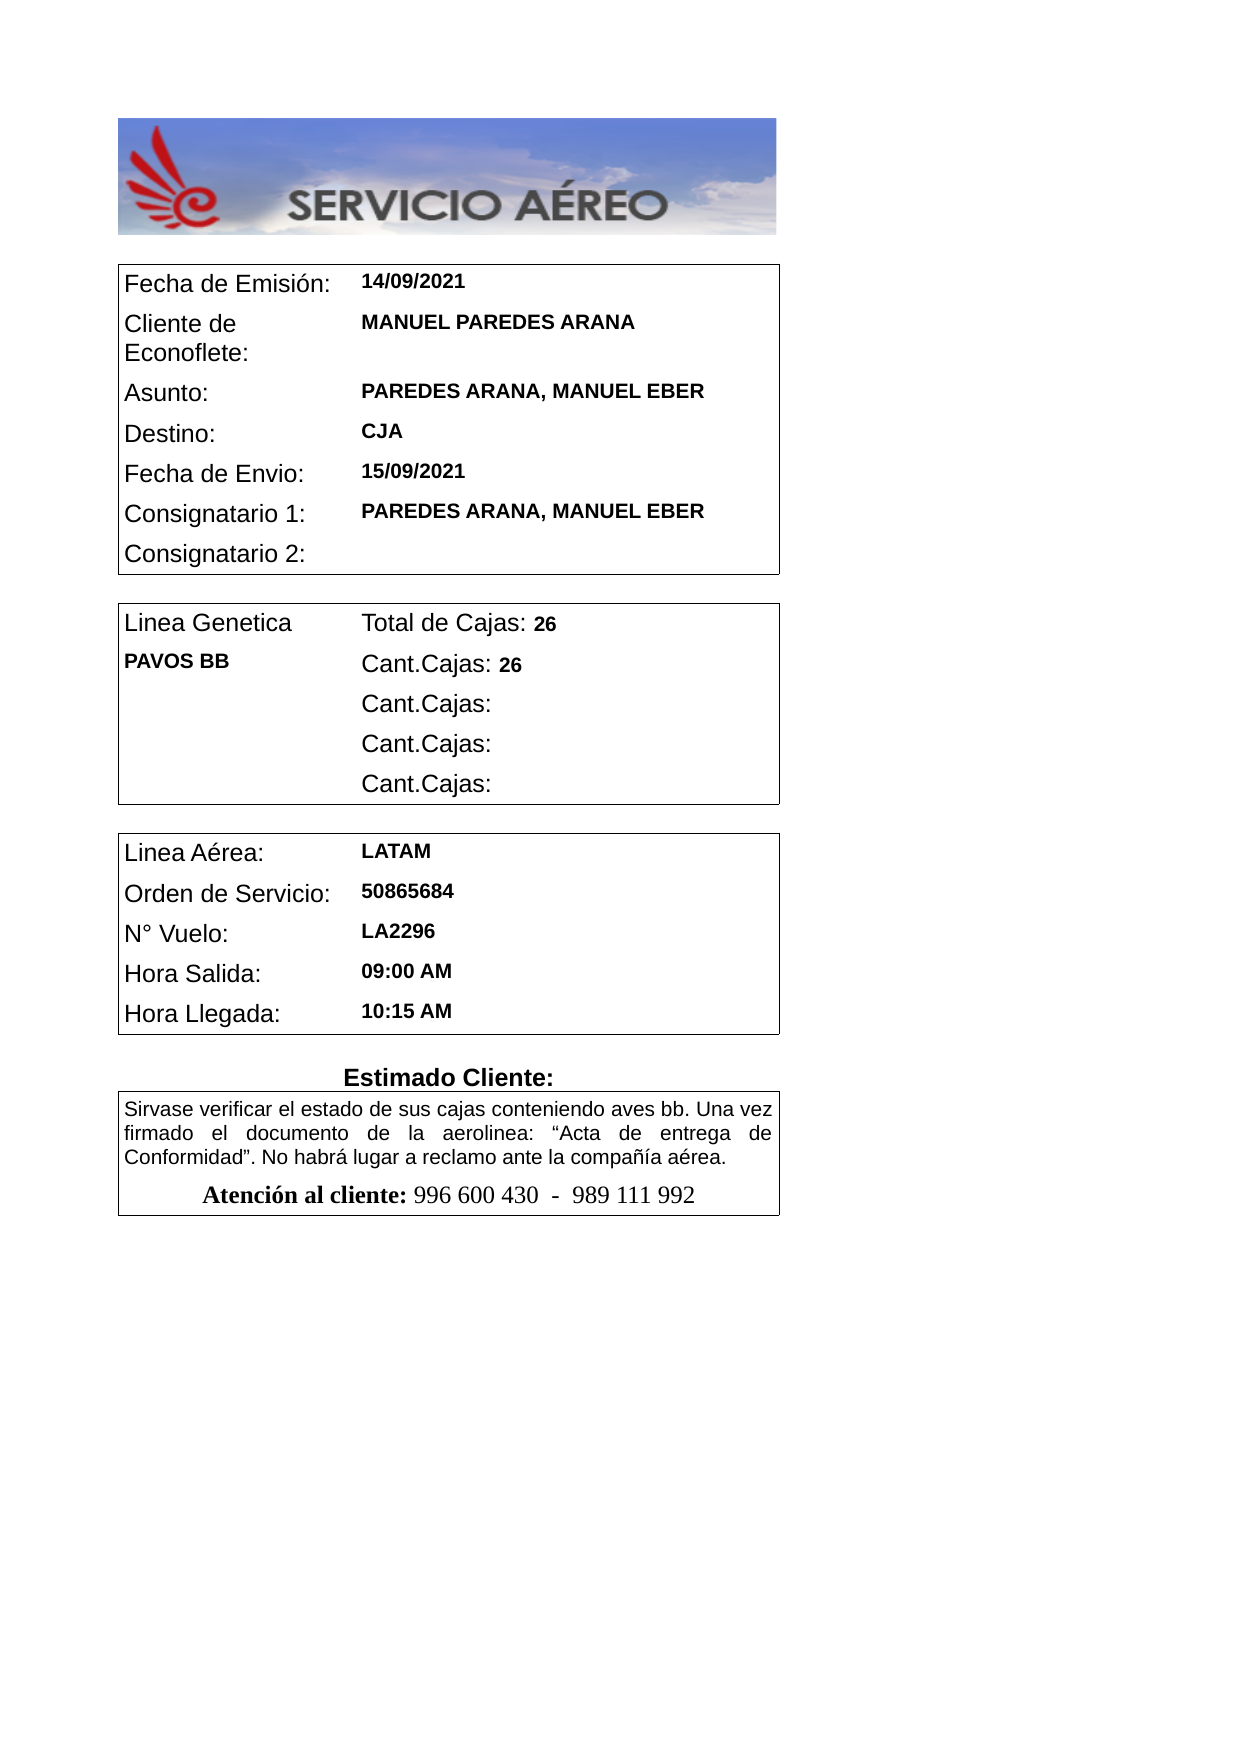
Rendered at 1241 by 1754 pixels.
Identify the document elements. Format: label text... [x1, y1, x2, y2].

table_cell 09:00 AM [356, 953, 779, 993]
table_cell Cant.Cajas: [356, 723, 779, 763]
picture [118, 118, 777, 235]
table_cell 10:15 AM [356, 994, 779, 1034]
table_cell MANUEL PAREDES ARANA [356, 304, 779, 373]
table_cell N° Vuelo: [119, 913, 356, 953]
table_cell 50865684 [356, 873, 779, 913]
table_header Fecha de Emisión: [119, 265, 356, 304]
table_cell Total de Cajas: 26 [356, 604, 779, 643]
table_cell Consignatario 2: [119, 534, 356, 574]
table_cell [118, 805, 356, 833]
table_header 14/09/2021 [356, 265, 779, 304]
table_cell CJA [356, 413, 779, 453]
table_cell Cliente de Econoflete: [119, 304, 356, 373]
table_cell Asunto: [119, 373, 356, 413]
table_cell PAVOS BB [119, 643, 356, 683]
table_cell [119, 683, 356, 723]
table_cell Cant.Cajas: [356, 683, 779, 723]
table_cell [118, 575, 356, 603]
table_cell Hora Llegada: [119, 994, 356, 1034]
table_cell [356, 805, 779, 833]
table_cell [119, 764, 356, 804]
table_cell PAREDES ARANA, MANUEL EBER [356, 493, 779, 533]
table_cell Atención al cliente: 996 600 430 - 989 111 992 [119, 1175, 779, 1215]
table_cell Cant.Cajas: [356, 764, 779, 804]
table_cell Cant.Cajas: 26 [356, 643, 779, 683]
table_cell LA2296 [356, 913, 779, 953]
table_cell [356, 534, 779, 574]
table_cell [119, 723, 356, 763]
table_cell Estimado Cliente: [118, 1035, 779, 1091]
table_cell PAREDES ARANA, MANUEL EBER [356, 373, 779, 413]
table_cell Orden de Servicio: [119, 873, 356, 913]
table_cell Linea Genetica [119, 604, 356, 643]
table_cell Consignatario 1: [119, 493, 356, 533]
table_cell Hora Salida: [119, 953, 356, 993]
table_cell Fecha de Envio: [119, 453, 356, 493]
table_cell Destino: [119, 413, 356, 453]
table_cell Linea Aérea: [119, 834, 356, 873]
table_cell Sirvase verificar el estado de sus cajas conteniendo aves bb. Una vez firmado el documento de la aerolinea: “Acta de entrega de Conformidad”. No habrá lugar a reclamo ante la compañía aérea. [119, 1092, 779, 1175]
table_cell [356, 575, 779, 603]
table_cell LATAM [356, 834, 779, 873]
table_cell 15/09/2021 [356, 453, 779, 493]
